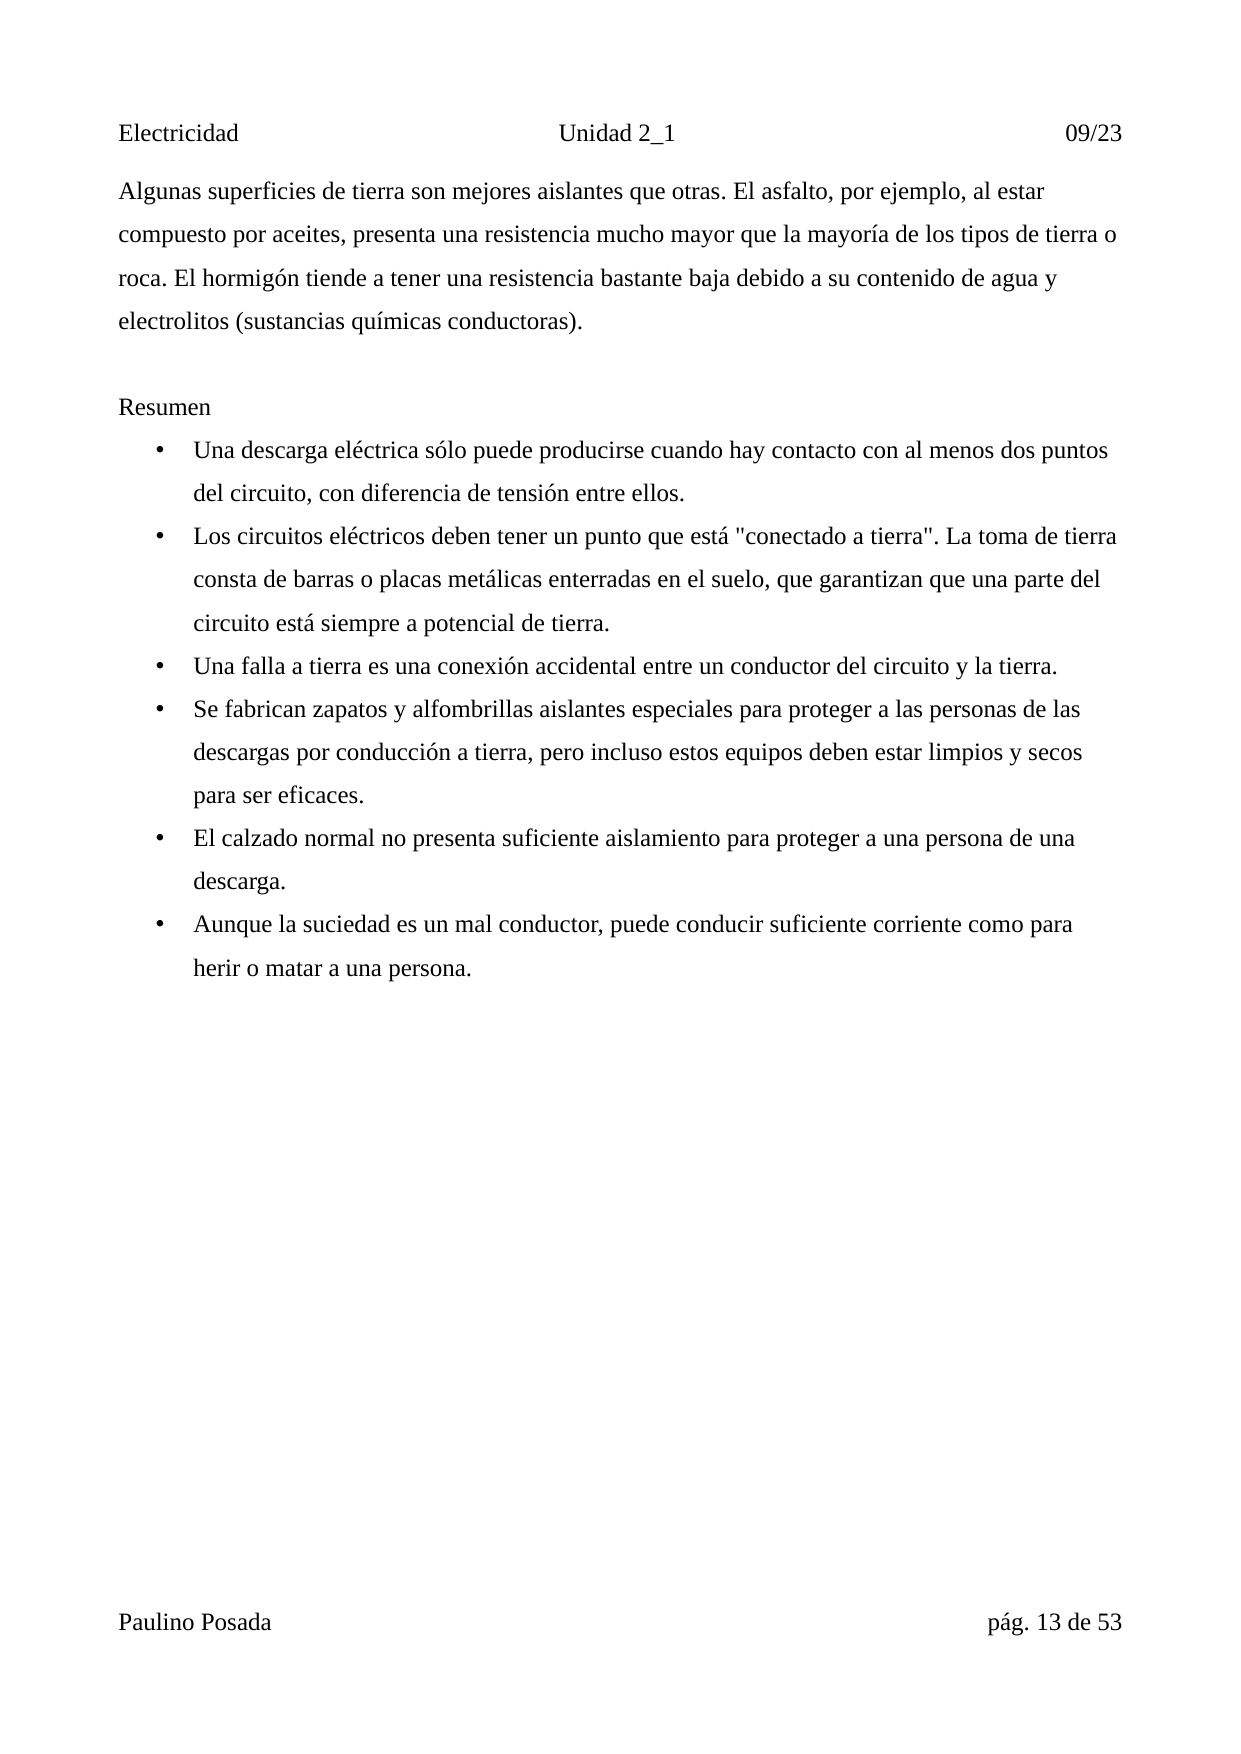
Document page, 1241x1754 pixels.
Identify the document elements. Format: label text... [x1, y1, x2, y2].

list Aunque la suciedad es un mal conductor, puede conducir suficiente corriente como para herir o matar a una persona. [156, 909, 1122, 981]
list Una descarga eléctrica sólo puede producirse cuando hay contacto con al menos dos puntos del circuito, con diferencia de tensión entre ellos. [156, 435, 1122, 507]
list Se fabrican zapatos y alfombrillas aislantes especiales para proteger a las personas de las descargas por conducción a tierra, pero incluso estos equipos deben estar limpios y secos para ser eficaces. [156, 694, 1122, 809]
list El calzado normal no presenta suficiente aislamiento para proteger a una persona de una descarga. [156, 823, 1122, 895]
list Una falla a tierra es una conexión accidental entre un conductor del circuito y la tierra. [156, 651, 1122, 679]
text Resumen [118, 392, 1122, 421]
list Los circuitos eléctricos deben tener un punto que está "conectado a tierra". La toma de tierra consta de barras o placas metálicas enterradas en el suelo, que garantizan que una parte del circuito está siempre a potencial de tierra. [156, 521, 1122, 636]
text Algunas superficies de tierra son mejores aislantes que otras. El asfalto, por ejemplo, al estar compuesto por aceites, presenta una resistencia mucho mayor que la mayoría de los tipos de tierra o roca. El hormigón tiende a tener una resistencia bastante baja debido a su contenido de agua y electrolitos (sustancias químicas conductoras). [118, 176, 1122, 334]
